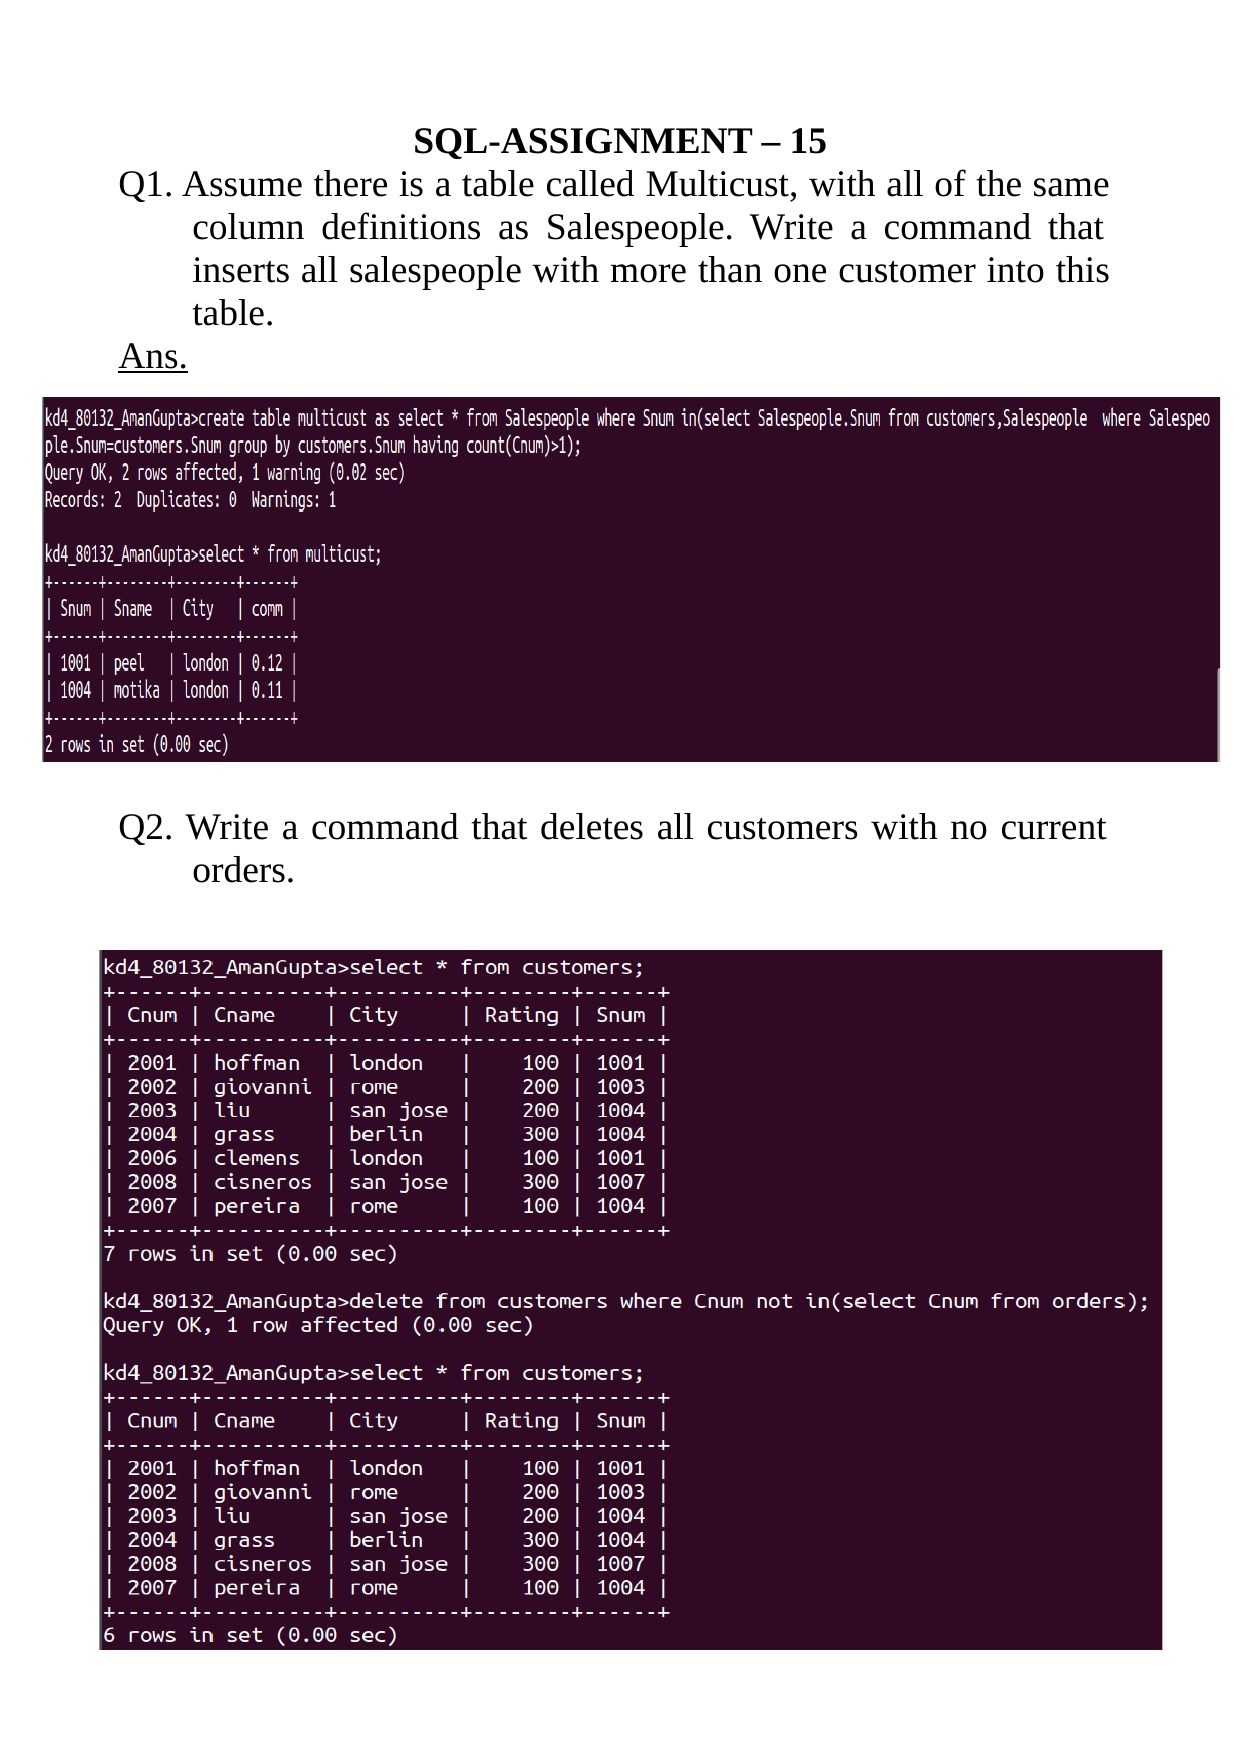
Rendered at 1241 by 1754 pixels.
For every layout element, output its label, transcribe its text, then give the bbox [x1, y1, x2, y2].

text SQL-ASSIGNMENT – 15 [118, 118, 1122, 161]
picture [42, 397, 1221, 762]
picture [99, 950, 1163, 1650]
text Q2. Write a command that deletes all customers with no current orders. [118, 805, 1122, 891]
text Q1. Assume there is a table called Multicust, with all of the same column definitions as Salespeople. Write a command that inserts all salespeople with more than one customer into this table. [118, 161, 1122, 334]
text Ans. [118, 334, 1122, 377]
